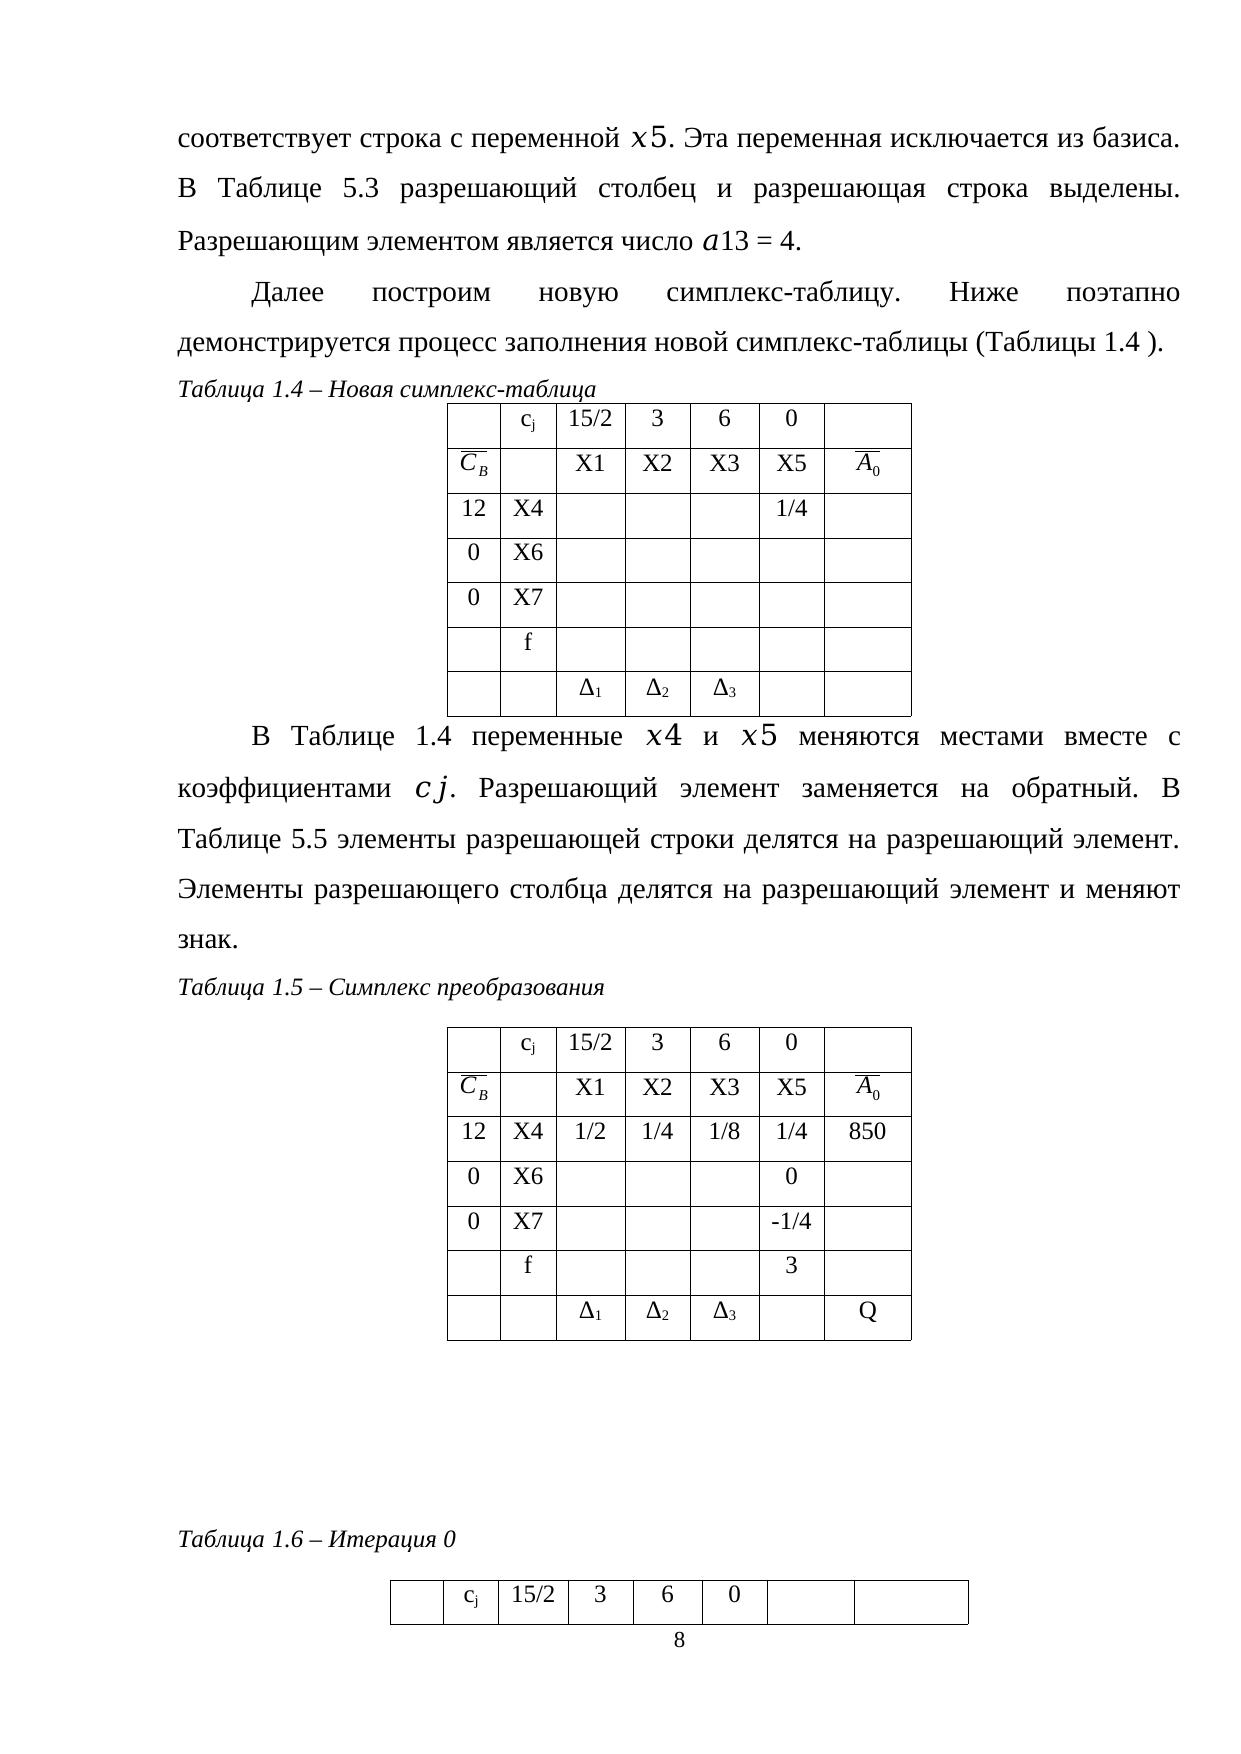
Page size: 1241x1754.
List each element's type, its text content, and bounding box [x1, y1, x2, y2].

table_header [448, 404, 500, 448]
table_cell X3 [691, 449, 759, 493]
table_header сj [444, 1581, 498, 1624]
table_cell Δ2 [626, 1296, 690, 1340]
table_header [448, 1028, 500, 1072]
table_cell [825, 449, 911, 493]
table_cell [626, 628, 690, 671]
table_cell [760, 583, 824, 627]
table_header [855, 1581, 968, 1624]
table_cell [557, 494, 625, 537]
table_cell [501, 1296, 556, 1340]
table_cell 3 [760, 1251, 824, 1295]
table_cell [691, 494, 759, 537]
table_header 6 [691, 1028, 759, 1072]
table_cell [557, 583, 625, 627]
table_cell [825, 628, 911, 671]
table_cell 1/4 [760, 1117, 824, 1161]
table_cell Δ3 [691, 1296, 759, 1340]
text Таблица 1.5 – Симплекс преобразования [177, 972, 1181, 1001]
table_cell X1 [557, 449, 625, 493]
table_cell 1/4 [626, 1117, 690, 1161]
table_header [391, 1581, 443, 1624]
table_cell X2 [626, 1073, 690, 1116]
table_cell [691, 1162, 759, 1206]
table_cell X7 [501, 583, 556, 627]
table_cell [448, 1251, 500, 1295]
table_cell [448, 628, 500, 671]
table_cell Δ2 [626, 672, 690, 716]
table_header [768, 1581, 854, 1624]
table_cell [557, 628, 625, 671]
table_cell [760, 539, 824, 582]
table_cell [825, 672, 911, 716]
table_cell [825, 1251, 911, 1295]
table_cell X5 [760, 449, 824, 493]
table_header 3 [569, 1581, 633, 1624]
table_header 3 [626, 404, 690, 448]
table_cell [760, 628, 824, 671]
table_cell [825, 494, 911, 537]
table_cell [448, 449, 500, 493]
table_cell 0 [448, 539, 500, 582]
table_cell [557, 1251, 625, 1295]
table_cell [448, 1296, 500, 1340]
table_cell Δ1 [557, 1296, 625, 1340]
table_cell [760, 1296, 824, 1340]
table_header 0 [703, 1581, 767, 1624]
table_cell [825, 583, 911, 627]
table_cell f [501, 1251, 556, 1295]
table_header 6 [634, 1581, 702, 1624]
table_cell [448, 672, 500, 716]
table_cell [825, 1207, 911, 1250]
table_cell X6 [501, 539, 556, 582]
table_cell [626, 583, 690, 627]
table_header 3 [626, 1028, 690, 1072]
table_cell [448, 1073, 500, 1116]
table_cell [501, 1073, 556, 1116]
table_cell X6 [501, 1162, 556, 1206]
table_cell 0 [448, 583, 500, 627]
table_cell 0 [448, 1207, 500, 1250]
table_cell [825, 1073, 911, 1116]
table_cell 0 [448, 1162, 500, 1206]
table_header [825, 404, 911, 448]
table_header 15/2 [557, 1028, 625, 1072]
table_cell 12 [448, 494, 500, 537]
table_cell [626, 1162, 690, 1206]
table_cell -1/4 [760, 1207, 824, 1250]
table_cell 1/8 [691, 1117, 759, 1161]
table_cell 1/4 [760, 494, 824, 537]
table_cell X3 [691, 1073, 759, 1116]
text Таблица 1.6 – Итерация 0 [177, 1524, 1181, 1553]
table_cell 0 [760, 1162, 824, 1206]
table_header 6 [691, 404, 759, 448]
table_cell Q [825, 1296, 911, 1340]
table_header 0 [760, 404, 824, 448]
table_cell [626, 494, 690, 537]
table_cell 850 [825, 1117, 911, 1161]
table_cell Δ1 [557, 672, 625, 716]
table_header сj [501, 1028, 556, 1072]
table_cell [691, 539, 759, 582]
text соответствует строка с переменной 𝑥5. Эта переменная исключается из базиса. В Таблице 5.3 разрешающий столбец и разрешающая строка выделены. Разрешающим элементом является число 𝑎13 = 4. [177, 118, 1181, 256]
table_cell [825, 539, 911, 582]
table_cell X5 [760, 1073, 824, 1116]
table_header [825, 1028, 911, 1072]
table_cell 12 [448, 1117, 500, 1161]
table_cell [760, 672, 824, 716]
text Таблица 1.4 – Новая симплекс-таблица [177, 374, 1181, 403]
table_cell [691, 1207, 759, 1250]
table_cell X1 [557, 1073, 625, 1116]
table_cell X4 [501, 494, 556, 537]
table_cell [691, 583, 759, 627]
table_cell [557, 1162, 625, 1206]
table_cell [626, 1251, 690, 1295]
table_header сj [501, 404, 556, 448]
table_cell [501, 449, 556, 493]
table_header 15/2 [499, 1581, 568, 1624]
table_cell f [501, 628, 556, 671]
table_cell [557, 539, 625, 582]
table_cell X7 [501, 1207, 556, 1250]
table_cell [626, 1207, 690, 1250]
table_cell [691, 1251, 759, 1295]
table_header 15/2 [557, 404, 625, 448]
table_cell [557, 1207, 625, 1250]
table_cell X4 [501, 1117, 556, 1161]
table_cell 1/2 [557, 1117, 625, 1161]
table_cell [501, 672, 556, 716]
table_cell [825, 1162, 911, 1206]
table_cell [626, 539, 690, 582]
table_cell [691, 628, 759, 671]
table_header 0 [760, 1028, 824, 1072]
table_cell Δ3 [691, 672, 759, 716]
table_cell X2 [626, 449, 690, 493]
text В Таблице 1.4 переменные 𝑥4 и 𝑥5 меняются местами вместе с коэффициентами 𝑐𝑗. Разрешающий элемент заменяется на обратный. В Таблице 5.5 элементы разрешающей строки делятся на разрешающий элемент. Элементы разрешающего столбца делятся на разрешающий элемент и меняют знак. [177, 716, 1181, 955]
text Далее построим новую симплекс-таблицу. Ниже поэтапно демонстрируется процесс заполнения новой симплекс-таблицы (Таблицы 1.4 ). [177, 274, 1181, 358]
